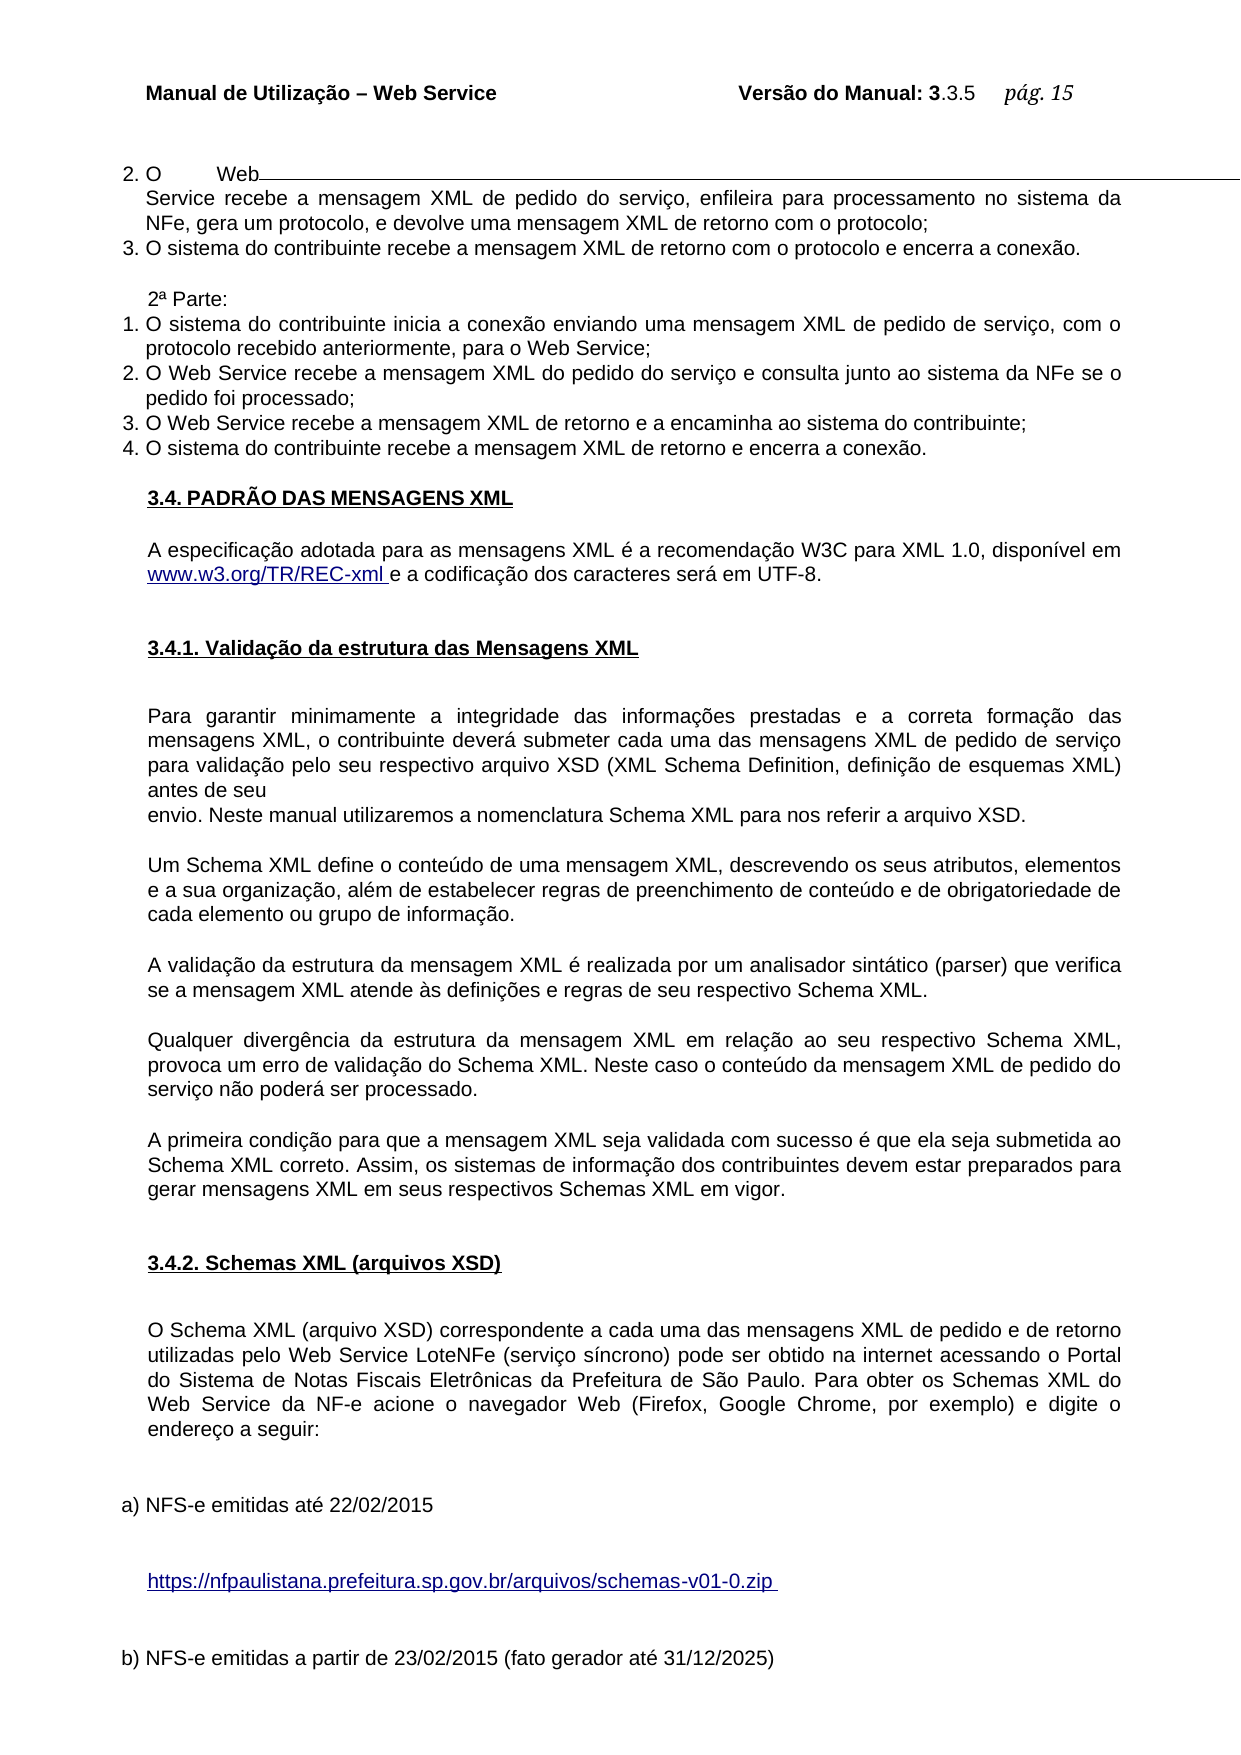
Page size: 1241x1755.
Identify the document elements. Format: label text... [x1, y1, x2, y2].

text A primeira condição para que a mensagem XML seja validada com sucesso é que ela seja submetida ao Schema XML correto. Assim, os sistemas de informação dos contribuintes devem estar preparados para gerar mensagens XML em seus respectivos Schemas XML em vigor. [147, 1128, 1123, 1201]
text A especificação adotada para as mensagens XML é a recomendação W3C para XML 1.0, disponível em www.w3.org/TR/REC-xml e a codificação dos caracteres será em UTF-8. [147, 538, 1123, 586]
list NFS-e emitidas a partir de 23/02/2015 (fato gerador até 31/12/2025) [121, 1646, 1123, 1670]
list O sistema do contribuinte recebe a mensagem XML de retorno com o protocolo e encerra a conexão. [122, 236, 1123, 260]
text envio. Neste manual utilizaremos a nomenclatura Schema XML para nos referir a arquivo XSD. [147, 802, 1028, 826]
subtitle 3.4. PADRÃO DAS MENSAGENS XML [147, 486, 1131, 510]
list O Web Service recebe a mensagem XML de pedido do serviço, enfileira para processamento no sistema da NFe, gera um protocolo, e devolve uma mensagem XML de retorno com o protocolo; [122, 162, 1123, 235]
text https://nfpaulistana.prefeitura.sp.gov.br/arquivos/schemas-v01-0.zip [147, 1569, 1131, 1593]
subtitle 3.4.2. Schemas XML (arquivos XSD) [147, 1251, 1131, 1275]
list O Web Service recebe a mensagem XML de retorno e a encaminha ao sistema do contribuinte; [122, 411, 1123, 434]
list O sistema do contribuinte recebe a mensagem XML de retorno e encerra a conexão. [122, 436, 1123, 459]
list NFS-e emitidas até 22/02/2015 [121, 1493, 1123, 1517]
text 2ª Parte: [147, 286, 1123, 310]
text Para garantir minimamente a integridade das informações prestadas e a correta formação das mensagens XML, o contribuinte deverá submeter cada uma das mensagens XML de pedido de serviço para validação pelo seu respectivo arquivo XSD (XML Schema Definition, definição de esquemas XML) antes de seu [147, 704, 1123, 801]
list O sistema do contribuinte inicia a conexão enviando uma mensagem XML de pedido de serviço, com o protocolo recebido anteriormente, para o Web Service; [122, 311, 1123, 360]
subtitle 3.4.1. Validação da estrutura das Mensagens XML [147, 636, 1131, 660]
list O Web Service recebe a mensagem XML do pedido do serviço e consulta junto ao sistema da NFe se o pedido foi processado; [122, 361, 1123, 409]
text Um Schema XML define o conteúdo de uma mensagem XML, descrevendo os seus atributos, elementos e a sua organização, além de estabelecer regras de preenchimento de conteúdo e de obrigatoriedade de cada elemento ou grupo de informação. [147, 853, 1123, 926]
text Qualquer divergência da estrutura da mensagem XML em relação ao seu respectivo Schema XML, provoca um erro de validação do Schema XML. Neste caso o conteúdo da mensagem XML de pedido do serviço não poderá ser processado. [147, 1028, 1123, 1101]
text A validação da estrutura da mensagem XML é realizada por um analisador sintático (parser) que verifica se a mensagem XML atende às definições e regras de seu respectivo Schema XML. [147, 953, 1123, 1001]
text O Schema XML (arquivo XSD) correspondente a cada uma das mensagens XML de pedido e de retorno utilizadas pelo Web Service LoteNFe (serviço síncrono) pode ser obtido na internet acessando o Portal do Sistema de Notas Fiscais Eletrônicas da Prefeitura de São Paulo. Para obter os Schemas XML do Web Service da NF-e acione o navegador Web (Firefox, Google Chrome, por exemplo) e digite o endereço a seguir: [147, 1318, 1123, 1441]
